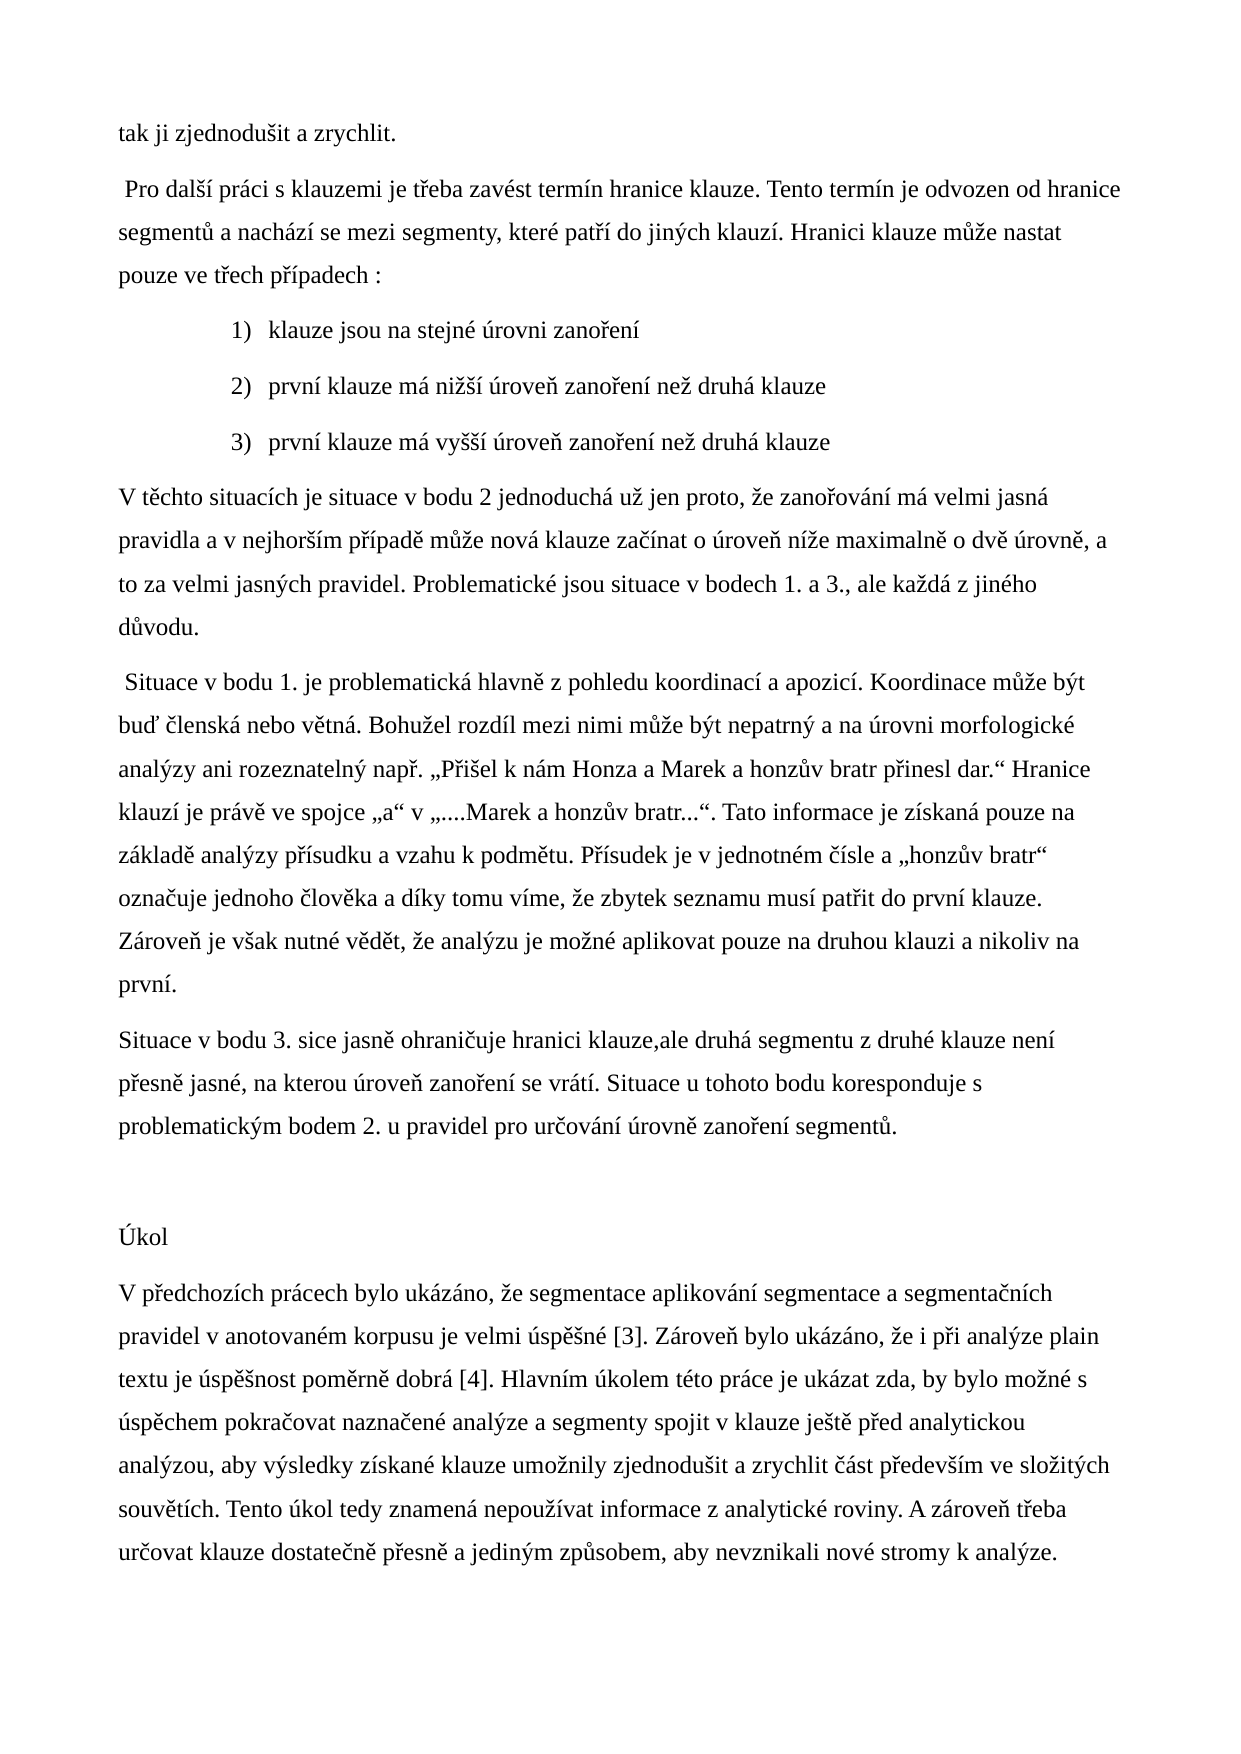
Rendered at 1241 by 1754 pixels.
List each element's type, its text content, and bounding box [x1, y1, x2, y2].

text Situace v bodu 1. je problematická hlavně z pohledu koordinací a apozicí. Koordinace může být buď členská nebo větná. Bohužel rozdíl mezi nimi může být nepatrný a na úrovni morfologické analýzy ani rozeznatelný např. „Přišel k nám Honza a Marek a honzův bratr přinesl dar.“ Hranice klauzí je právě ve spojce „a“ v „....Marek a honzův bratr...“. Tato informace je získaná pouze na základě analýzy přísudku a vzahu k podmětu. Přísudek je v jednotném čísle a „honzův bratr“ označuje jednoho člověka a díky tomu víme, že zbytek seznamu musí patřit do první klauze. Zároveň je však nutné vědět, že analýzu je možné aplikovat pouze na druhou klauzi a nikoliv na první. [118, 667, 1122, 998]
text Pro další práci s klauzemi je třeba zavést termín hranice klauze. Tento termín je odvozen od hranice segmentů a nachází se mezi segmenty, které patří do jiných klauzí. Hranici klauze může nastat pouze ve třech případech : [118, 174, 1122, 289]
text V předchozích prácech bylo ukázáno, že segmentace aplikování segmentace a segmentačních pravidel v anotovaném korpusu je velmi úspěšné [3]. Zároveň bylo ukázáno, že i při analýze plain textu je úspěšnost poměrně dobrá [4]. Hlavním úkolem této práce je ukázat zda, by bylo možné s úspěchem pokračovat naznačené analýze a segmenty spojit v klauze ještě před analytickou analýzou, aby výsledky získané klauze umožnily zjednodušit a zrychlit část především ve složitých souvětích. Tento úkol tedy znamená nepoužívat informace z analytické roviny. A zároveň třeba určovat klauze dostatečně přesně a jediným způsobem, aby nevznikali nové stromy k analýze. [118, 1278, 1122, 1566]
list první klauze má nižší úroveň zanoření než druhá klauze [231, 371, 1122, 400]
text V těchto situacích je situace v bodu 2 jednoduchá už jen proto, že zanořování má velmi jasná pravidla a v nejhorším případě může nová klauze začínat o úroveň níže maximalně o dvě úrovně, a to za velmi jasných pravidel. Problematické jsou situace v bodech 1. a 3., ale každá z jiného důvodu. [118, 482, 1122, 641]
text Situace v bodu 3. sice jasně ohraničuje hranici klauze,ale druhá segmentu z druhé klauze není přesně jasné, na kterou úroveň zanoření se vrátí. Situace u tohoto bodu koresponduje s problematickým bodem 2. u pravidel pro určování úrovně zanoření segmentů. [118, 1025, 1122, 1140]
text Úkol [118, 1222, 1122, 1251]
list klauze jsou na stejné úrovni zanoření [231, 316, 1122, 344]
text tak ji zjednodušit a zrychlit. [118, 118, 1122, 147]
list první klauze má vyšší úroveň zanoření než druhá klauze [231, 427, 1122, 456]
